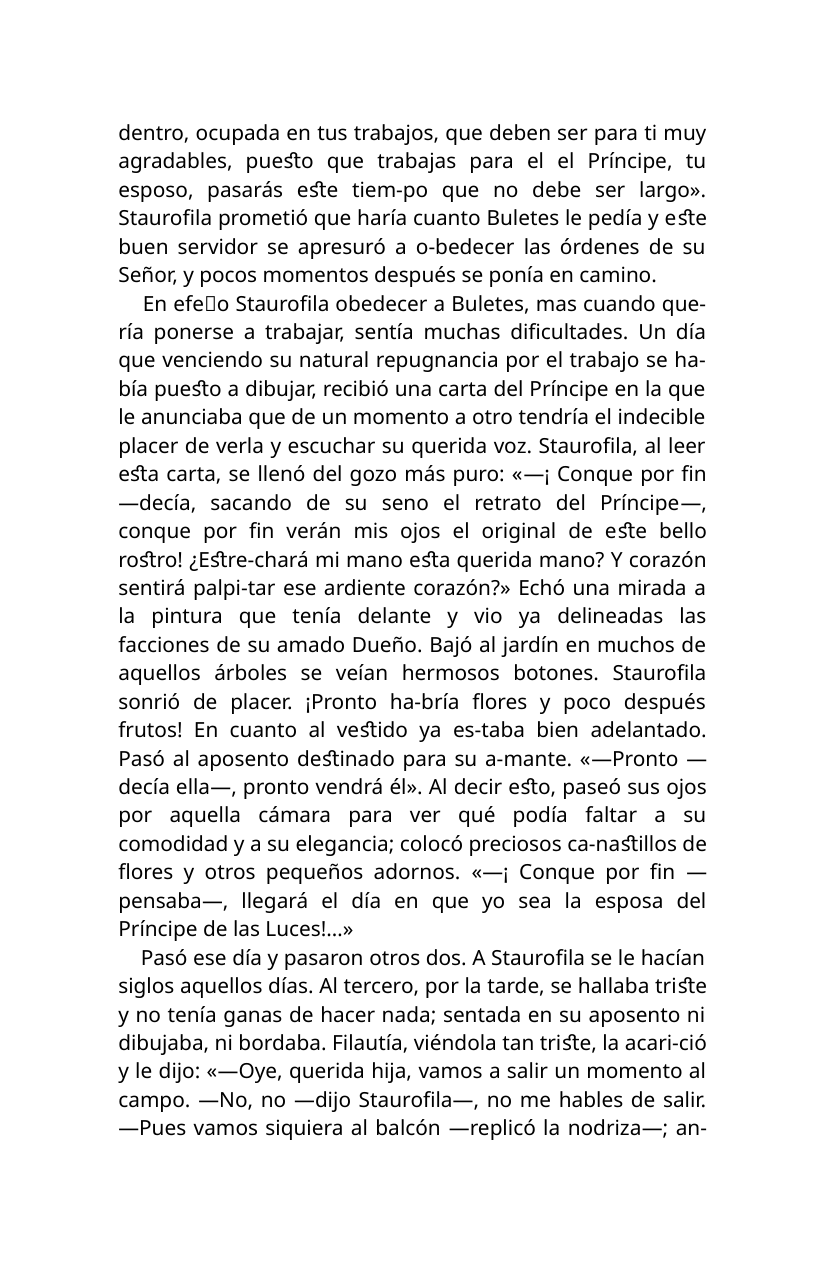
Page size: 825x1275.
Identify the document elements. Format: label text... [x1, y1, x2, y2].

text Pasó ese día y pasaron otros dos. A Staurofila se le hacían siglos aquellos días. Al tercero, por la tarde, se hallaba triﬆe y no tenía ganas de hacer nada; sentada en su aposento ni dibujaba, ni bordaba. Filautía, viéndola tan triﬆe, la acari-ció y le dijo: «—Oye, querida hija, vamos a salir un momento al campo. —No, no —dijo Staurofila—, no me hables de salir. —Pues vamos siquiera al balcón —replicó la nodriza—; an- [118, 943, 707, 1142]
text dentro, ocupada en tus trabajos, que deben ser para ti muy agradables, pueﬆo que trabajas para el el Príncipe, tu esposo, pasarás eﬆe tiem-po que no debe ser largo». Staurofila prometió que haría cuanto Buletes le pedía y eﬆe buen servidor se apresuró a o-bedecer las órdenes de su Señor, y pocos momentos después se ponía en camino. [118, 118, 707, 289]
text En efeo Staurofila obedecer a Buletes, mas cuando que-ría ponerse a trabajar, sentía muchas dificultades. Un día que venciendo su natural repugnancia por el trabajo se ha-bía pueﬆo a dibujar, recibió una carta del Príncipe en la que le anunciaba que de un momento a otro tendría el indecible placer de verla y escuchar su querida voz. Staurofila, al leer eﬆa carta, se llenó del gozo más puro: «—¡ Conque por fin —decía, sacando de su seno el retrato del Príncipe—, conque por fin verán mis ojos el original de eﬆe bello roﬆro! ¿Eﬆre-chará mi mano eﬆa querida mano? Y corazón sentirá palpi-tar ese ardiente corazón?» Echó una mirada a la pintura que tenía delante y vio ya delineadas las facciones de su amado Dueño. Bajó al jardín en muchos de aquellos árboles se veían hermosos botones. Staurofila sonrió de placer. ¡Pronto ha-bría flores y poco después frutos! En cuanto al veﬆido ya es-taba bien adelantado. Pasó al aposento deﬆinado para su a-mante. «—Pronto —decía ella—, pronto vendrá él». Al decir eﬆo, paseó sus ojos por aquella cámara para ver qué podía faltar a su comodidad y a su elegancia; colocó preciosos ca-naﬆillos de flores y otros pequeños adornos. «—¡ Conque por fin —pensaba—, llegará el día en que yo sea la esposa del Príncipe de las Luces!…» [118, 289, 707, 943]
